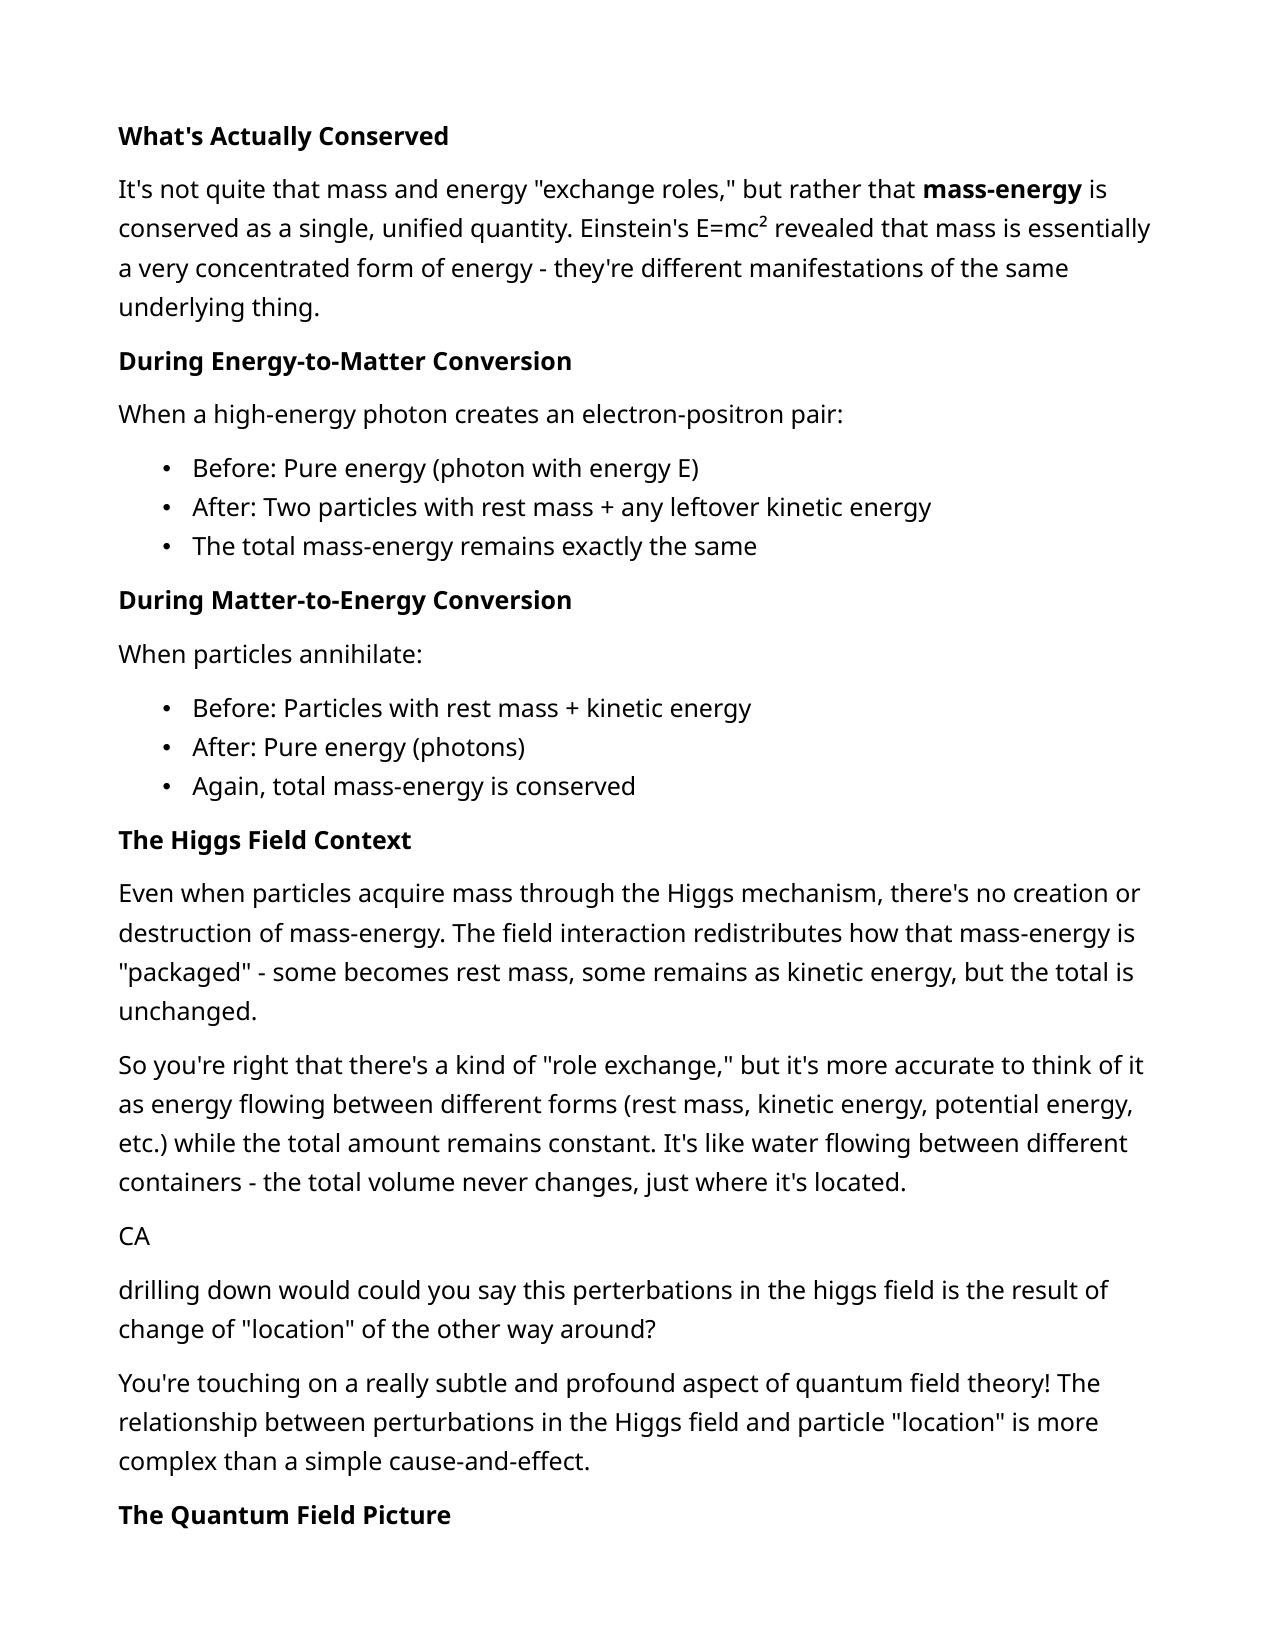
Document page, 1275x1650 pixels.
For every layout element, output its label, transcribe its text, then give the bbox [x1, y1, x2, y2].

text CA [118, 1218, 1157, 1253]
text It's not quite that mass and energy "exchange roles," but rather that mass-energy is conserved as a single, unified quantity. Einstein's E=mc² revealed that mass is essentially a very concentrated form of energy - they're different manifestations of the same underlying thing. [118, 172, 1157, 323]
list After: Two particles with rest mass + any leftover kinetic energy [162, 490, 1157, 524]
list Again, total mass-energy is conserved [162, 768, 1157, 803]
text The Quantum Field Picture [118, 1497, 1157, 1531]
list The total mass-energy remains exactly the same [162, 529, 1157, 563]
text What's Actually Conserved [118, 118, 1157, 152]
text drilling down would could you say this perterbations in the higgs field is the result of change of "location" of the other way around? [118, 1272, 1157, 1346]
list Before: Pure energy (photon with energy E) [162, 451, 1157, 485]
list Before: Particles with rest mass + kinetic energy [162, 690, 1157, 724]
text When a high-energy photon creates an electron-positron pair: [118, 397, 1157, 431]
text When particles annihilate: [118, 636, 1157, 671]
text During Energy-to-Matter Conversion [118, 343, 1157, 377]
text During Matter-to-Energy Conversion [118, 583, 1157, 617]
text Even when particles acquire mass through the Higgs mechanism, there's no creation or destruction of mass-energy. The field interaction redistributes how that mass-energy is "packaged" - some becomes rest mass, some remains as kinetic energy, but the total is unchanged. [118, 876, 1157, 1028]
text So you're right that there's a kind of "role exchange," but it's more accurate to think of it as energy flowing between different forms (rest mass, kinetic energy, potential energy, etc.) while the total amount remains constant. It's like water flowing between different containers - the total volume never changes, just where it's located. [118, 1047, 1157, 1199]
text The Higgs Field Context [118, 822, 1157, 856]
list After: Pure energy (photons) [162, 729, 1157, 763]
text You're touching on a really subtle and profound aspect of quantum field theory! The relationship between perturbations in the Higgs field and particle "location" is more complex than a simple cause-and-effect. [118, 1365, 1157, 1478]
